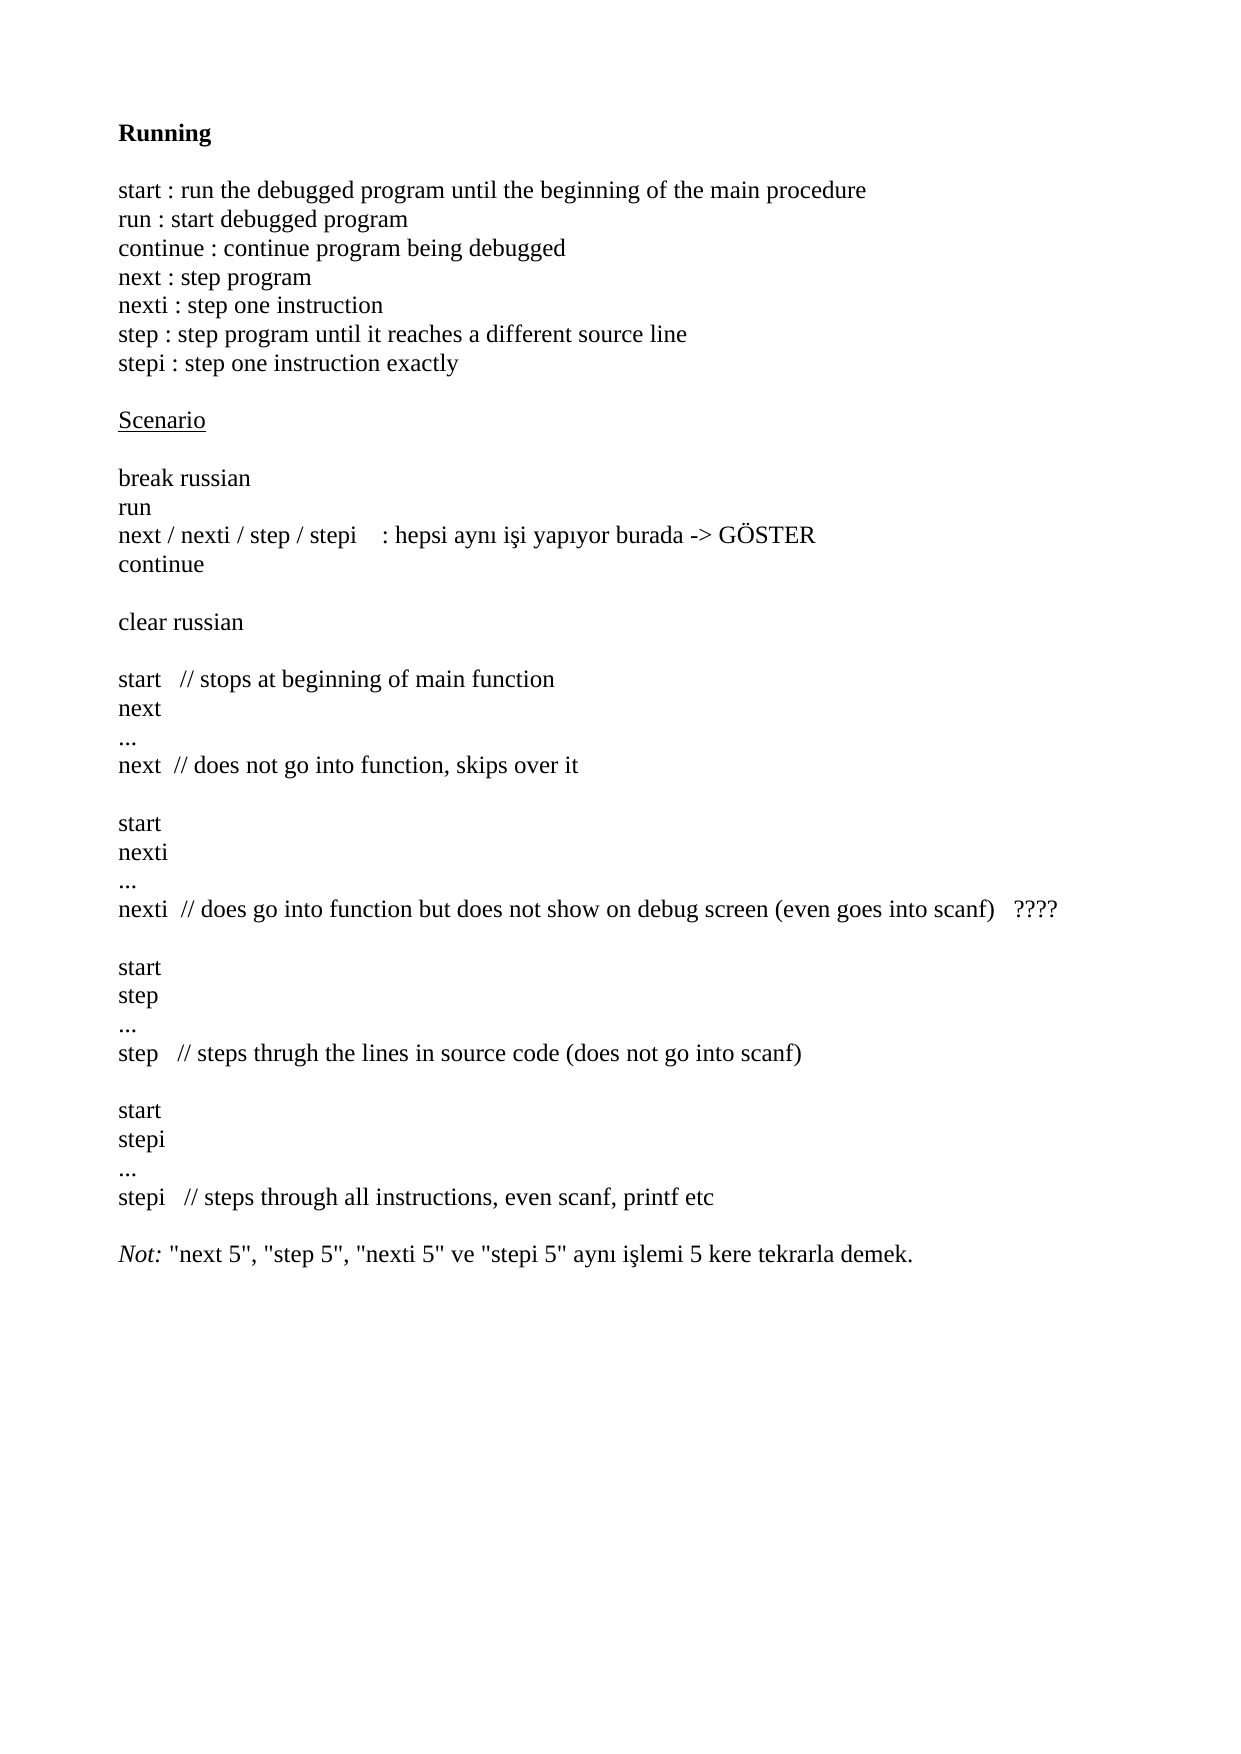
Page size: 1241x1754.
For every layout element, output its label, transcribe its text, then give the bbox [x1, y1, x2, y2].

text run : start debugged program [118, 204, 1122, 233]
text stepi : step one instruction exactly [118, 348, 1122, 377]
text Not: "next 5", "step 5", "nexti 5" ve "stepi 5" aynı işlemi 5 kere tekrarla demek. [118, 1239, 1122, 1268]
text stepi [118, 1124, 1122, 1153]
text start // stops at beginning of main function [118, 664, 1122, 693]
text nexti : step one instruction [118, 291, 1122, 319]
text continue : continue program being debugged [118, 233, 1122, 262]
text next [118, 693, 1122, 722]
text step : step program until it reaches a different source line [118, 319, 1122, 348]
text step [118, 981, 1122, 1009]
text ... [118, 1009, 1122, 1038]
text start [118, 952, 1122, 981]
text clear russian [118, 607, 1122, 636]
text Scenario [118, 406, 1122, 434]
text continue [118, 549, 1122, 578]
text break russian [118, 463, 1122, 492]
text ... [118, 1153, 1122, 1182]
text nexti [118, 837, 1122, 866]
text ... [118, 722, 1122, 751]
text next // does not go into function, skips over it [118, 751, 1122, 779]
text next : step program [118, 262, 1122, 291]
text step // steps thrugh the lines in source code (does not go into scanf) [118, 1038, 1122, 1067]
text nexti // does go into function but does not show on debug screen (even goes into scanf) ???? [118, 894, 1122, 923]
text ... [118, 866, 1122, 894]
text Running [118, 118, 1122, 147]
text start : run the debugged program until the beginning of the main procedure [118, 176, 1122, 204]
text start [118, 1096, 1122, 1124]
text next / nexti / step / stepi : hepsi aynı işi yapıyor burada -> GÖSTER [118, 521, 1122, 549]
text stepi // steps through all instructions, even scanf, printf etc [118, 1182, 1122, 1211]
text start [118, 808, 1122, 837]
text run [118, 492, 1122, 521]
